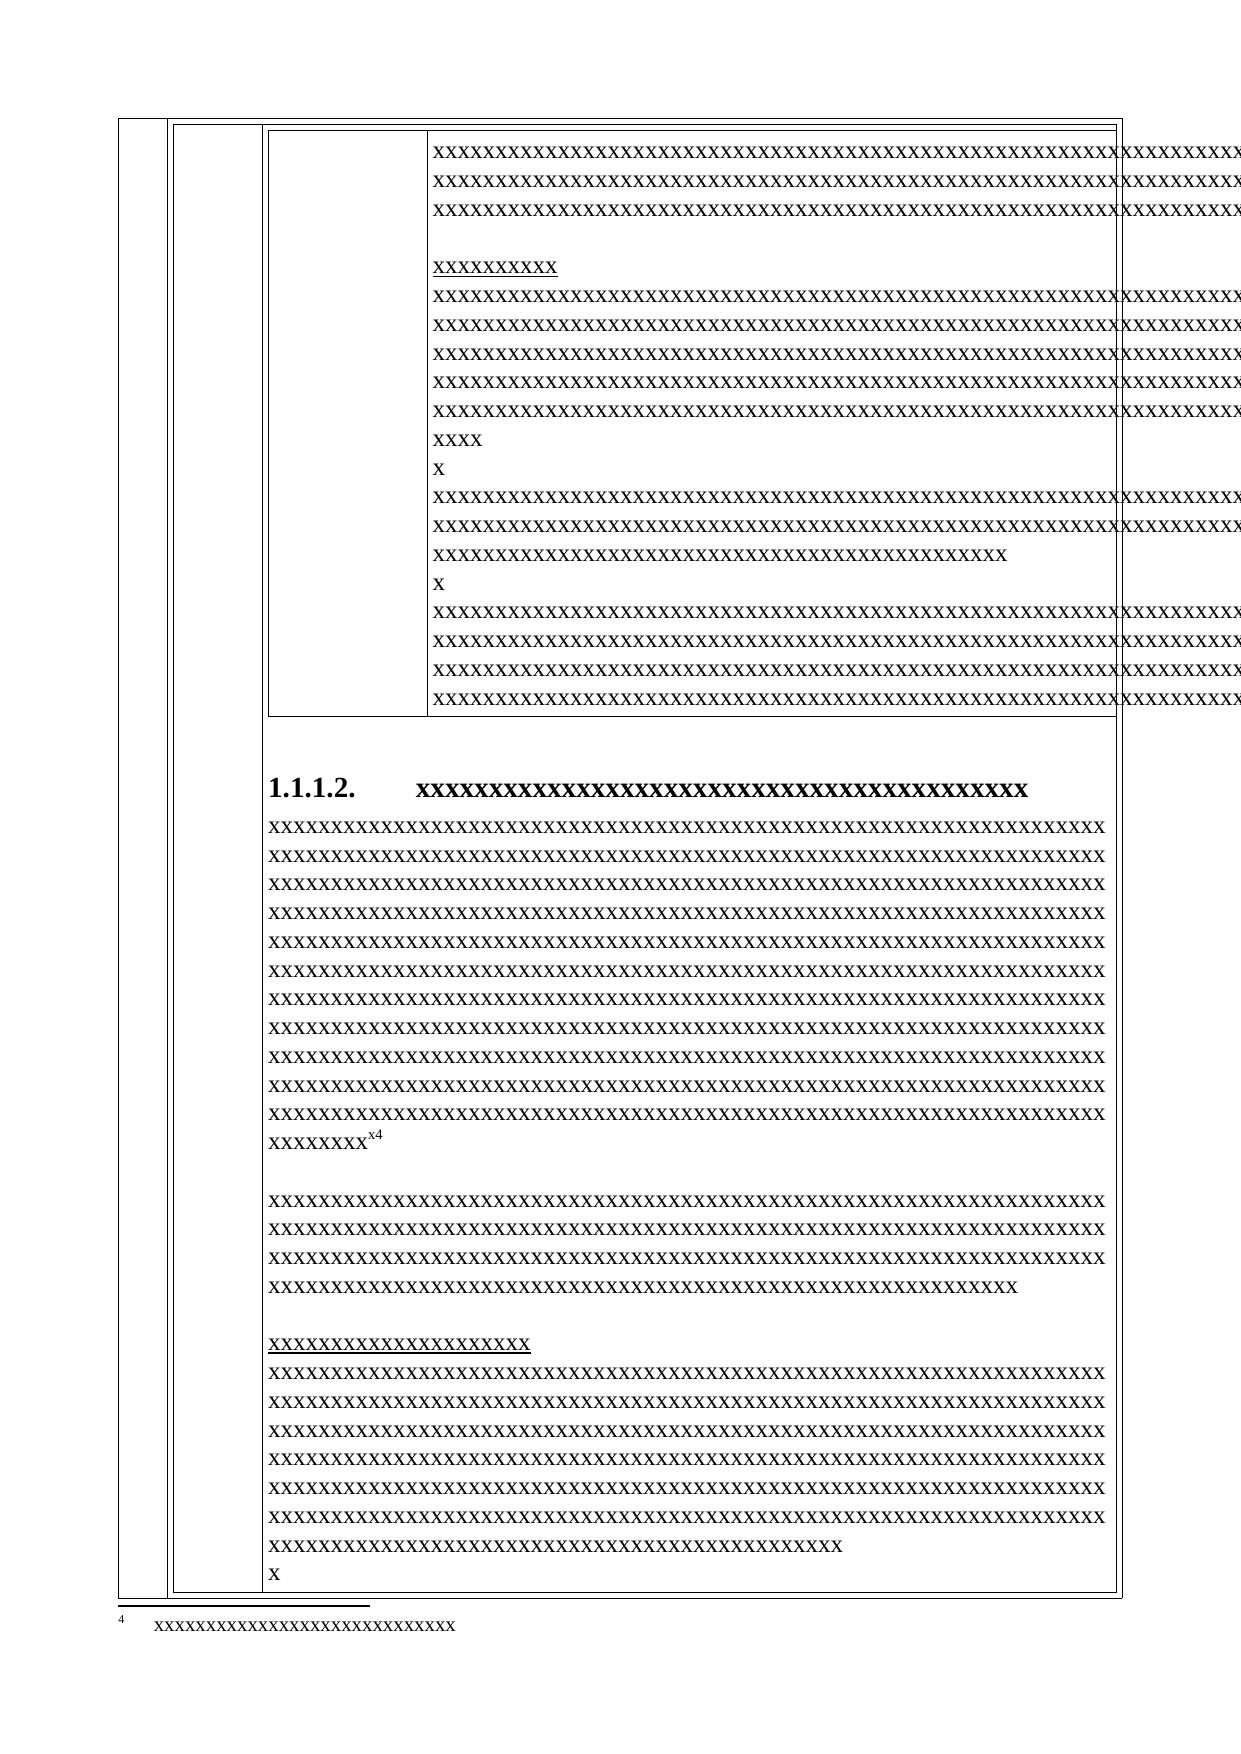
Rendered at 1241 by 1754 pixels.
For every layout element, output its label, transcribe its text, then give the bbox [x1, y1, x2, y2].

table_cell [174, 125, 262, 1592]
table_cell [269, 131, 427, 716]
table_cell xxxxxxxxxxxxxxxxxxxxxxxxxxxxxxxxxxxxxxxxxx xxxxxxxxxxxxxxxxxxxxxxxxxxxxxxxxxxxxxxxxxxxxxxxxxxxxxxxxxxxxxxxxxxxxxxxxxxxxxxxxxxxxxxxxxxxxxxxxxxxxxxxxxxxxxxxxxxxxxxxxxxxxxxxxxxxxxxxxxxxxxxxxxxxxxxxxxxxxxxxxxxxxxxxxxxxxxxxxxxxxxxxxxxxxxxxxxxxxxxxxxxxxxxxxxxxxxxxxxxxxxxxxxxxxxxxxxxxxxxxxxxxxxxxxxxxxxxxxxxxxxxxxxxxxxxxxxxxxxxxxxxxxxxxxxxxxxxxxxxxxxxxxxxxxxxxxxxxxxxxxxxxxxxxxxxxxxxxxxxxxxxxxxxxxxxxxxxxxxxxxxxxxxxxxxxxxxxxxxxxxxxxxxxxxxxxxxxxxxxxxxxxxxxxxxxxxxxxxxxxxxxxxxxxxxxxxxxxxxxxxxxxxxxxxxxxxxxxxxxxxxxxxxxxxxxxxxxxxxxxxxxxxxxxxxxxxxxxxxxxxxxxxxxxxxxxxxxxxxxxxxxxxxxxxxxxxxxxxxxxxxxxxxxxxxxxxxxxxxxxxxxxxxxxxxxxxxxxxxxxxxxxxxxxxxxxxxxxxxxxxxxxxxxxxxxxxxxxxxxxxxxxxxxxxxxxxxxxxxxxxxxxxxxxxxxxxxxxxxxxxxxxxxxxxxxxxxxxxxxxxxxxxxxxxxxxxxxxxxxxxxxxxxxxxxxxxxxxxxxxxxxxxxxxxxxxxxxxxxxxxxxxxxx xxxxxxxxxxxxxxxxxxxxxxxxxxxxxxxxxxxxxxxxxxxxxxxxxxxxxxxxxxxxxxxxxxxxxxxxxxxxxxxxxxxxxxxxxxxxxxxxxxxxxxxxxxxxxxxxxxxxxxxxxxxxxxxxxxxxxxxxxxxxxxxxxxxxxxxxxxxxxxxxxxxxxxxxxxxxxxxxxxxxxxxxxxxxxxxxxxxxxxxxxxxxxxxxxxxxxxxxxxxxxxxxxxxxxxxxxxxxxxxxxxxxxxxxxxxxxxxxxxxxx xxxxxxxxxxxxxxxxxxxxx xxxxxxxxxxxxxxxxxxxxxxxxxxxxxxxxxxxxxxxxxxxxxxxxxxxxxxxxxxxxxxxxxxxxxxxxxxxxxxxxxxxxxxxxxxxxxxxxxxxxxxxxxxxxxxxxxxxxxxxxxxxxxxxxxxxxxxxxxxxxxxxxxxxxxxxxxxxxxxxxxxxxxxxxxxxxxxxxxxxxxxxxxxxxxxxxxxxxxxxxxxxxxxxxxxxxxxxxxxxxxxxxxxxxxxxxxxxxxxxxxxxxxxxxxxxxxxxxxxxxxxxxxxxxxxxxxxxxxxxxxxxxxxxxxxxxxxxxxxxxxxxxxxxxxxxxxxxxxxxxxxxxxxxxxxxxxxxxxxxxxxxxxxxxxxxxxxxxxxxxxxxxxxxxxxxxxxxxxxxxxxxxxxxxxxxxxxxxxxxxxxxxxxxxxxxxxxxxxxxxxxxxxxxxxxxxxxxxxxxxxxxxxxxx x xxxxxxxxxxxxxxxxxxxxxxxxxxxxxxxxxxxxxxxxxxxxxxxxxxxxxxxxxxxxxxxxxxxxxxxxxxxxxxxxxxxxxxxxxxxxxxxxxxxxxxxxxxxxxxxxxxxxxxxxxxxxxxxxxxxxxxxxxxxxxxxxxxxxxxxxxxxxxxxxxxxxxxxxxxxxxxxxxxxxxxxxxxxxxxxxxxxxxxxxxxxxxxxxxxxxxxxxxxxxxxxxxxxxxxxxxxxxxxxxxxxxxxxxxxxxxxxxxxxxxxxxxxxxxxxxxxxxxxxxxxxxxxxxxxxxxxxxxxxxxxxxxxxxxxxxxxxxxxxxxxxxxxxxxxxxxxxxxxxxxxxxxxxxxxxxxxxxxxxxxxxxxxxxxxxxxxxxxxxxxxxxxxxxxxxxxxxxxxxxxxxxxxxxxxxxxxxxxxxxxxxxxxxxxxxxxxxxxxxxxxxxxxxxxxxxxxxxxxxxxxxxxxxxxxxxxxxxxxxxxxxxxxxxxxxxxxxxxxxxxxxxxxxxxxxxxxxxxxxxxxxxxxxxxxxxxxxxxxxxxxxxxxxxxxxxxxxxxxxxxxxxxxxxxxxxxxxxxxxxxxxxxxxxxxxxxxxxxxxxxxxxxxxxxxxxxxxxxxxxxxxxxxxxxxxxxxxxxxxxxxxxxxxxxxxxxxxxxxxxxxxxxxxxxxxxxxxxxxxxxxxxxxxxxxxxxxx xxxxxxxxxxxxxxxxxxx xxxxxxxxxxxxxxxxxxxxxxxxxxxxxxxxxxxxxxxxxxxxxxxxxxxxxxx xxxxxxxxxxxxxxxxxxxxxxxxxxxxxxxxxxxxxx [263, 125, 1116, 1592]
table_cell [119, 119, 167, 1598]
table_cell xxxxxxxxxxxxxxxxxxxx xxxxxxxxxxxxxxxxxxxxxxxxxxxxxxxxxxxxxxxxxxxxxxxxxxxxxxxxxxxxxxxxxxxxxxxxxxxxxxxxxxxxxxxxxxxxxxxxxxxxxxxxxxxxxxxxxxxxxxxxxxxxxxxxxxxxxxxxxxxxxxxxxxxxxxxxxxxxxxxxxxxxxxxxxxxxxxxxxxxxxxxxxxxxxxxxxxxxxxxxxxxxxxxxxxxxxxxxxxxxxxxxxxxxxxxxxxxxxxxxxxxxxxxxxxxxxxxxxxxxxxxxxxxxx xxxxxxxxxxxxxxxxxxxxxxxxxxxxxxxxxxxxxxxxxxxxxxxxxxxxxxxxxxxxxxxxxxxxxxxxxxxxxxxxxxxxxxxxxxxxxxxxxxxxxxxxxxxxxxxxxxxxxxxxxxxxxxxxxxxxxxxxxxxxxxxxxxxxxxxxxxxxxxxxxxxxxxxxxxxxxxxxxxxxxxxxxxxxxxxxxxxxxxxxxxxxxxxxxxxxxxxxxxxxxxxxxxxxxxxxxxxxxxxxxxxxxxxxxxxxxxxxxxxxxxxxxxxxxxxxxxxxxxxxxxxxxxxxxxxxxxxxxxxxxxxxxxxxxxxxxxxxxxxxxxxxxxxxxxxxxxxxxxxxxxxxxxxxxxxxxxxxxxxxxxxxxxxxxxxxxxx xxxxxxxxxx xxxxxxxxxxxxxxxxxxxxxxxxxxxxxxxxxxxxxxxxxxxxxxxxxxxxxxxxxxxxxxxxxxxxxxxxxxxxxxxxxxxxxxxxxxxxxxxxxxxxxxxxxxxxxxxxxxxxxxxxxxxxxxxxxxxxxxxxxxxxxxxxxxxxxxxxxxxxxxxxxxxxxxxxxxxxxxxxxxxxxxxxxxxxxxxxxxxxxxxxxxxxxxxxxxxxxxxxxxxxxxxxxxxxxxxxxxxxxxxxxxxxxxxxxxxxxxxxxxxxxxxxxxxxxxxxxxxxxxxxxxxxxxxxxxxxxxxxxxxxxxxxxxxxxxxxxxxxxxxxxxxxxxxxxxxxxxxxxxxxxxxxxxxxxxxxxxxxxxxxxxxxxxxxxxxxxxxxxxxxxxxxxxxxxxxxxxxxxxxxxxxxxxxxxxxxxxxxxxxxxxxxxxxxxxxxxxxxxxxxxxxxxxxxxxxxxxxxxxxxxxxxxxxxxxxxxxxxxxxxxxxxxxxxxxxxxxxxxxxxxxxxxxxxx x xxxxxxxxxxxxxxxxxxxxxxxxxxxxxxxxxxxxxxxxxxxxxxxxxxxxxxxxxxxxxxxxxxxxxxxxxxxxxxxxxxxxxxxxxxxxxxxxxxxxxxxxxxxxxxxxxxxxxxxxxxxxxxxxxxxxxxxxxxxxxxxxxxxxxxxxxxxxxxxxxxxxxxxxxxxxxxxxxxxxxxxxxxxxxxxxxxxxxxxxxxxxxxxxxxxxxxxxxxxxxxxxxxxxxxxxxxxxxxxxxxxxxxxx x xxxxxxxxxxxxxxxxxxxxxxxxxxxxxxxxxxxxxxxxxxxxxxxxxxxxxxxxxxxxxxxxxxxxxxxxxxxxxxxxxxxxxxxxxxxxxxxxxxxxxxxxxxxxxxxxxxxxxxxxxxxxxxxxxxxxxxxxxxxxxxxxxxxxxxxxxxxxxxxxxxxxxxxxxxxxxxxxxxxxxxxxxxxxxxxxxxxxxxxxxxxxxxxxxxxxxxxxxxxxxxxxxxxxxxxxxxxxxxxxxxxxxxxxxxxxxxxxxxxxxxxxxxxxxxxxxxxxxxxxxxxxxxxxxxxxxxxxxxxxxxxxxxxxxxxxxxxxxxxxxxxxxxxxxxxxxxxxxxxxxxxxxxxxxxxxxxxxxxxxxxxxxxxxxxxxxxxxxxxxxxxxxxxxxxxxxxxxx [428, 131, 1116, 716]
table_cell [168, 119, 1122, 1598]
